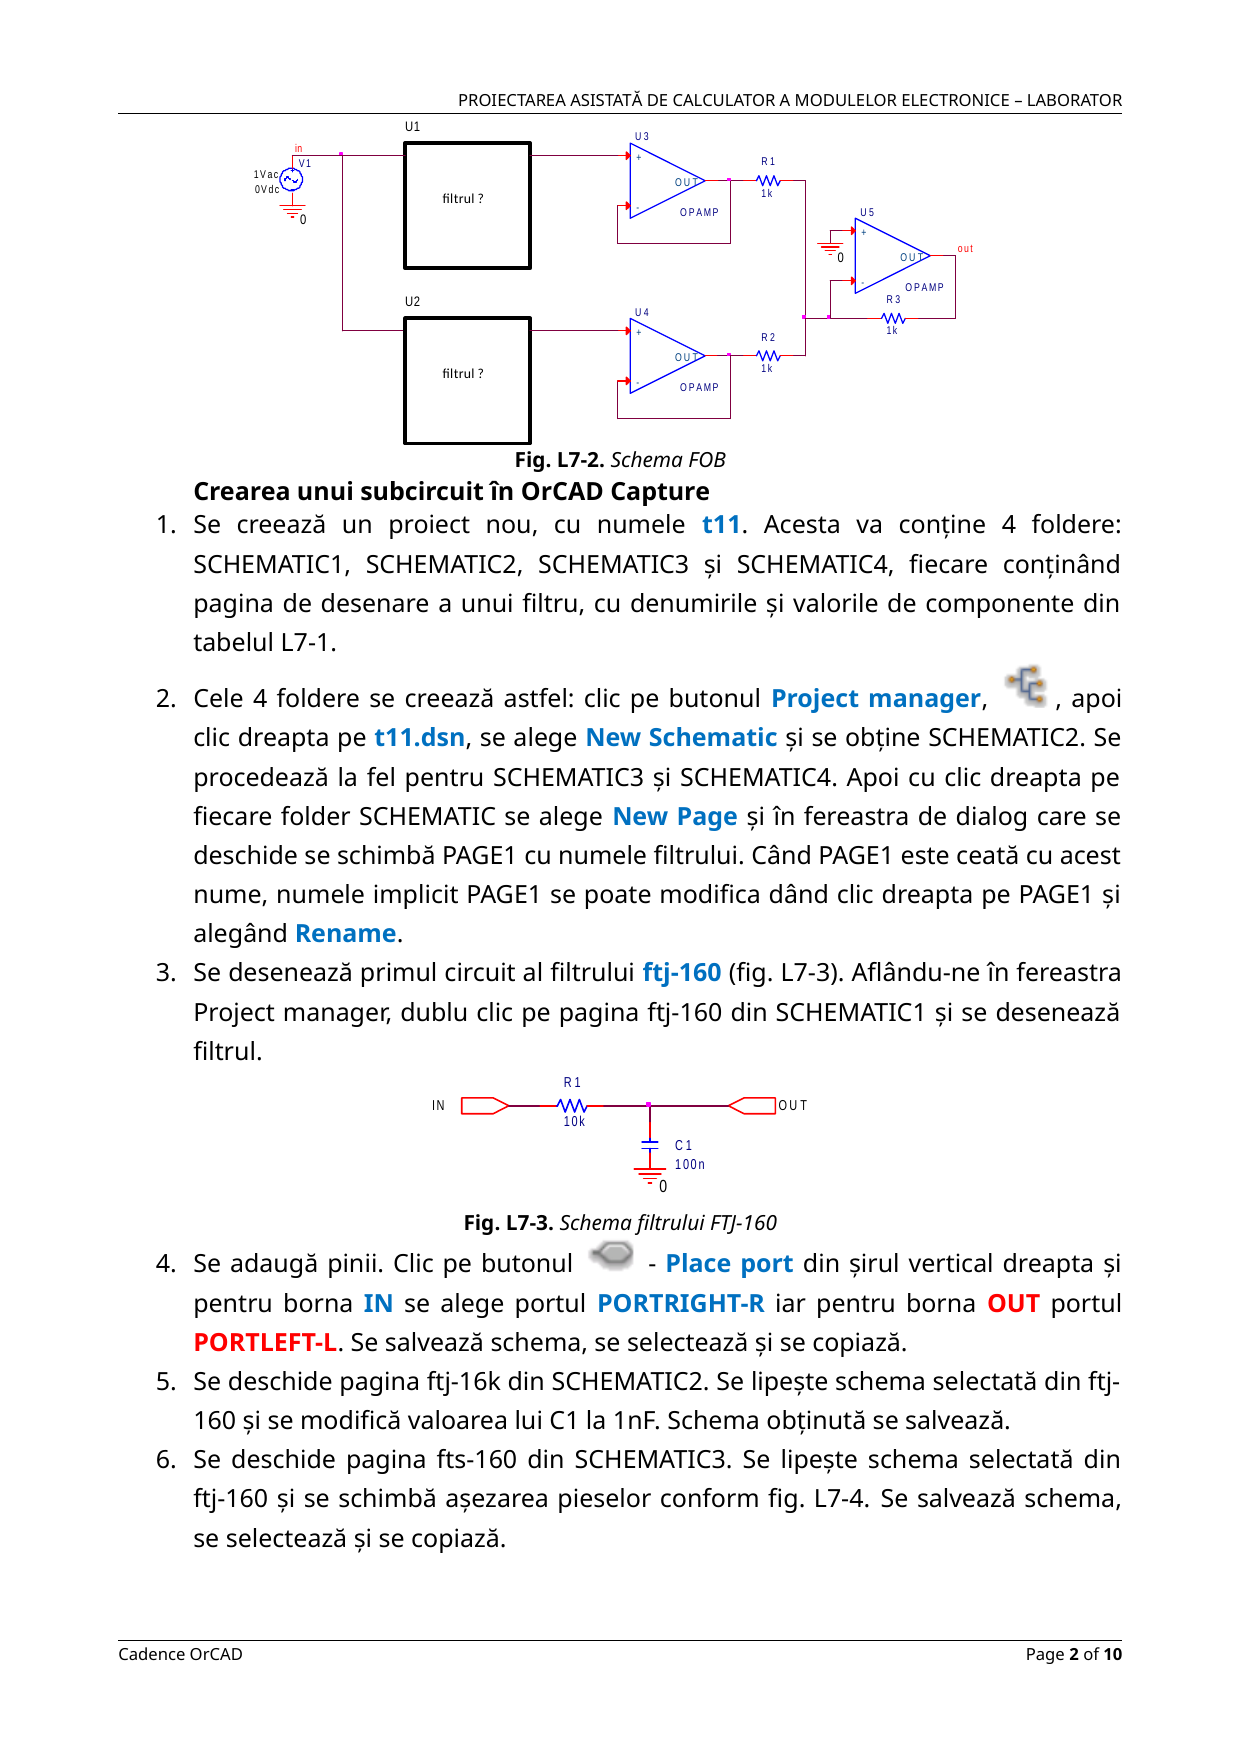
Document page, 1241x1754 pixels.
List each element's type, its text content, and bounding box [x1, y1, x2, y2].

text Crearea unui subcircuit în OrCAD Capture [193, 473, 1122, 507]
list Se desenează primul circuit al filtrului ftj-160 (fig. L7-3). Aflându-ne în fereastra Project manager, dublu clic pe pagina ftj-160 din SCHEMATIC1 și se desenează filtrul. [156, 955, 1122, 1067]
picture [582, 1236, 639, 1273]
picture [997, 663, 1056, 708]
list Se deschide pagina ftj-16k din SCHEMATIC2. Se lipește schema selectată din ftj-160 și se modifică valoarea lui C1 la 1nF. Schema obținută se salvează. [156, 1363, 1122, 1437]
list Se creează un proiect nou, cu numele t11. Acesta va conține 4 foldere: SCHEMATIC1, SCHEMATIC2, SCHEMATIC3 și SCHEMATIC4, fiecare conținând pagina de desenare a unui filtru, cu denumirile și valorile de componente din tabelul L7-1. [156, 507, 1122, 659]
text Fig. L7-3. Schema filtrului FTJ-160 [118, 1208, 1122, 1237]
text Fig. L7-2. Schema FOB [118, 445, 1122, 473]
list Se deschide pagina fts-160 din SCHEMATIC3. Se lipește schema selectată din ftj-160 și se schimbă așezarea pieselor conform fig. L7-4. Se salvează schema, se selectează și se copiază. [156, 1442, 1122, 1554]
list Cele 4 foldere se creează astfel: clic pe butonul Project manager, , apoi clic dreapta pe t11.dsn, se alege New Schematic și se obține SCHEMATIC2. Se procedează la fel pentru SCHEMATIC3 și SCHEMATIC4. Apoi cu clic dreapta pe fiecare folder SCHEMATIC se alege New Page și în fereastra de dialog care se deschide se schimbă PAGE1 cu numele filtrului. Când PAGE1 este ceată cu acest nume, numele implicit PAGE1 se poate modifica dând clic dreapta pe PAGE1 și alegând Rename. [156, 664, 1122, 950]
list Se adaugă pinii. Clic pe butonul - Place port din șirul vertical dreapta și pentru borna IN se alege portul PORTRIGHT-R iar pentru borna OUT portul PORTLEFT-L. Se salvează schema, se selectează și se copiază. [156, 1237, 1122, 1358]
